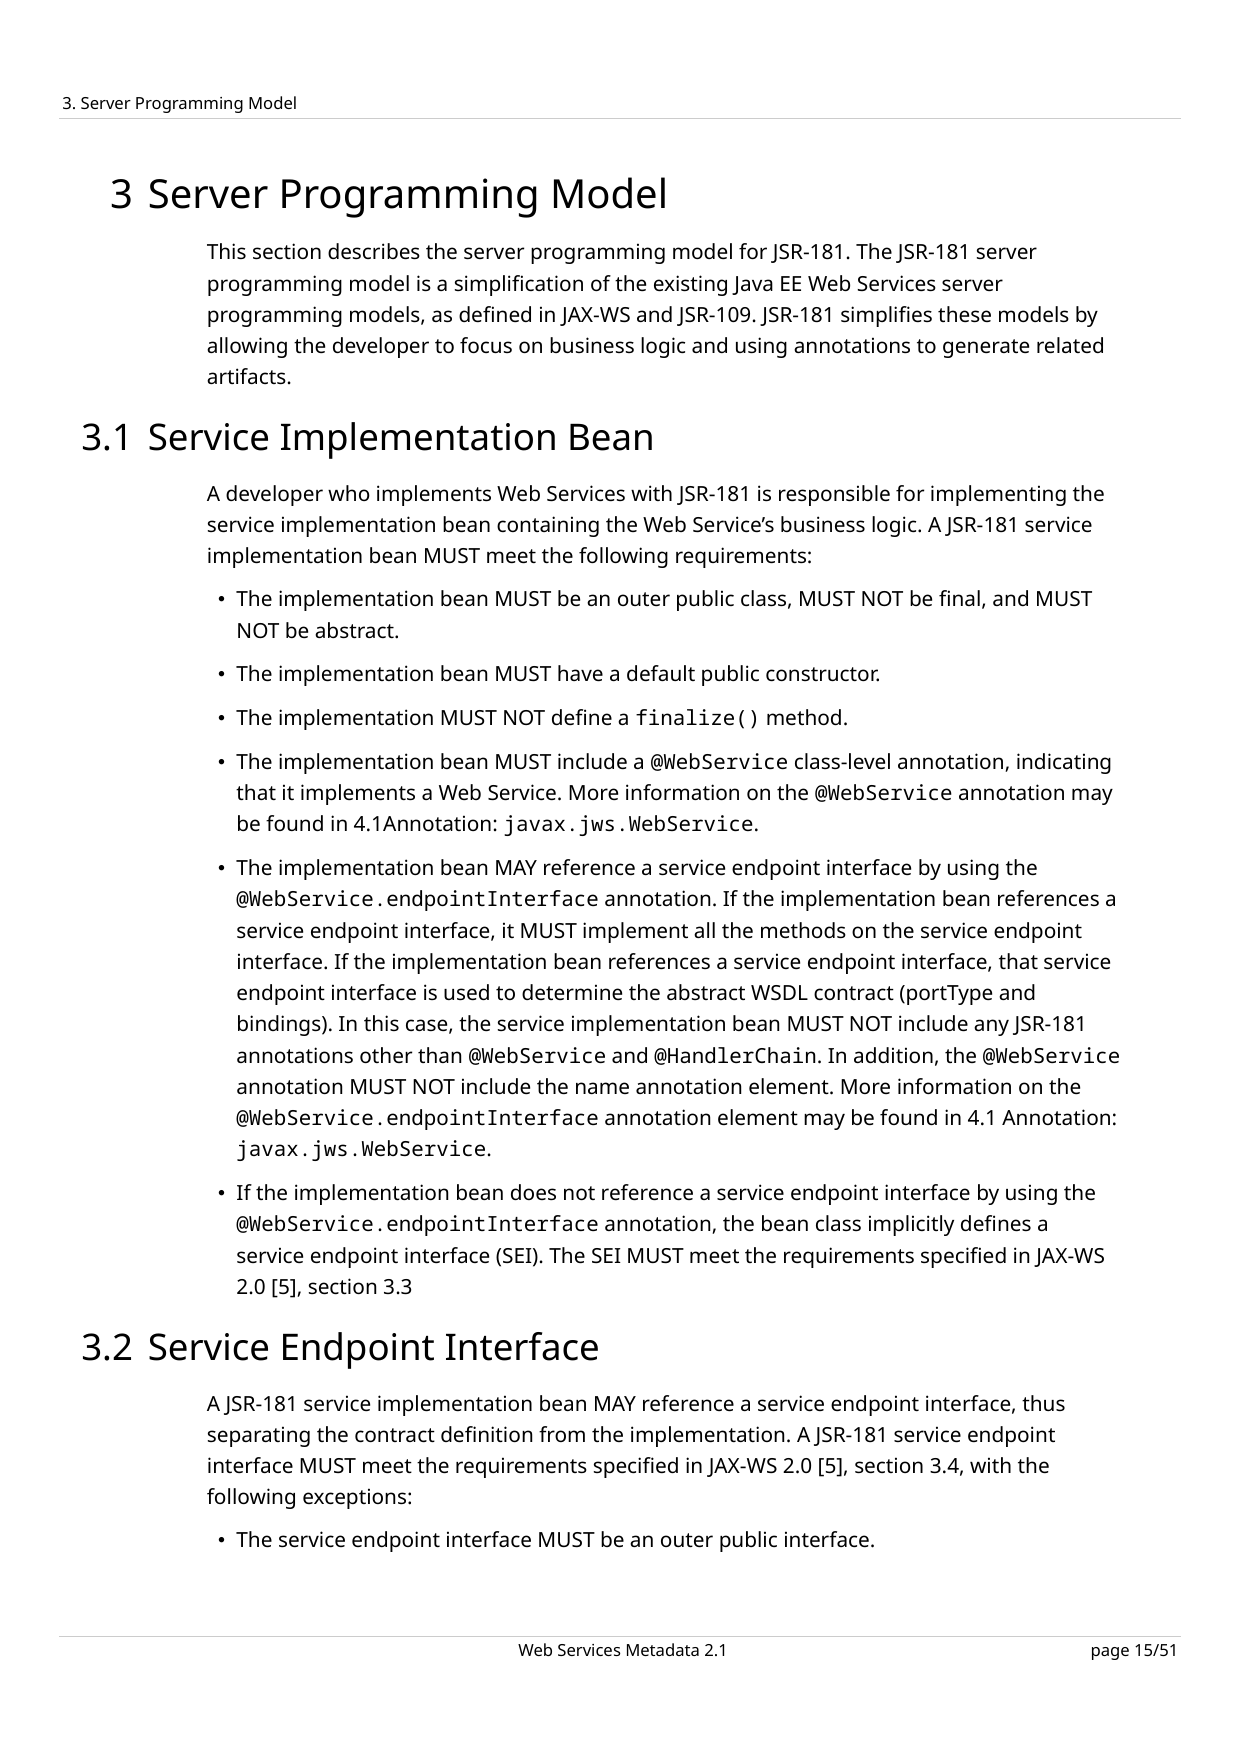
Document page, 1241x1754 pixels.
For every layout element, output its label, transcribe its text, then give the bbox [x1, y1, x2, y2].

text A JSR-181 service implementation bean MAY reference a service endpoint interface, thus separating the contract definition from the implementation. A JSR-181 service endpoint interface MUST meet the requirements specified in JAX-WS 2.0 [5], section 3.4, with the following exceptions: [207, 1389, 1122, 1511]
list The service endpoint interface MUST be an outer public interface. [221, 1526, 1122, 1554]
list The implementation bean MUST be an outer public class, MUST NOT be final, and MUST NOT be abstract. [221, 584, 1122, 644]
list The implementation bean MUST have a default public constructor. [221, 659, 1122, 688]
list The implementation bean MAY reference a service endpoint interface by using the @WebService.endpointInterface annotation. If the implementation bean references a service endpoint interface, it MUST implement all the methods on the service endpoint interface. If the implementation bean references a service endpoint interface, that service endpoint interface is used to determine the abstract WSDL contract (portType and bindings). In this case, the service implementation bean MUST NOT include any JSR-181 annotations other than @WebService and @HandlerChain. In addition, the @WebService annotation MUST NOT include the name annotation element. More information on the @WebService.endpointInterface annotation element may be found in 4.1 Annotation: javax.jws.WebService. [221, 853, 1122, 1163]
subtitle Service Implementation Bean [133, 411, 1181, 461]
subtitle Service Endpoint Interface [133, 1321, 1181, 1371]
list The implementation bean MUST include a @WebService class-level annotation, indicating that it implements a Web Service. More information on the @WebService annotation may be found in 4.1Annotation: javax.jws.WebService. [221, 747, 1122, 838]
list The implementation MUST NOT define a finalize() method. [221, 703, 1122, 732]
list If the implementation bean does not reference a service endpoint interface by using the @WebService.endpointInterface annotation, the bean class implicitly defines a service endpoint interface (SEI). The SEI MUST meet the requirements specified in JAX-WS 2.0 [5], section 3.3 [221, 1178, 1122, 1301]
text This section describes the server programming model for JSR-181. The JSR-181 server programming model is a simplification of the existing Java EE Web Services server programming models, as defined in JAX-WS and JSR-109. JSR-181 simplifies these models by allowing the developer to focus on business logic and using annotations to generate related artifacts. [207, 237, 1122, 391]
text A developer who implements Web Services with JSR-181 is responsible for implementing the service implementation bean containing the Web Service’s business logic. A JSR-181 service implementation bean MUST meet the following requirements: [207, 479, 1122, 570]
subtitle Server Programming Model [133, 165, 1181, 220]
